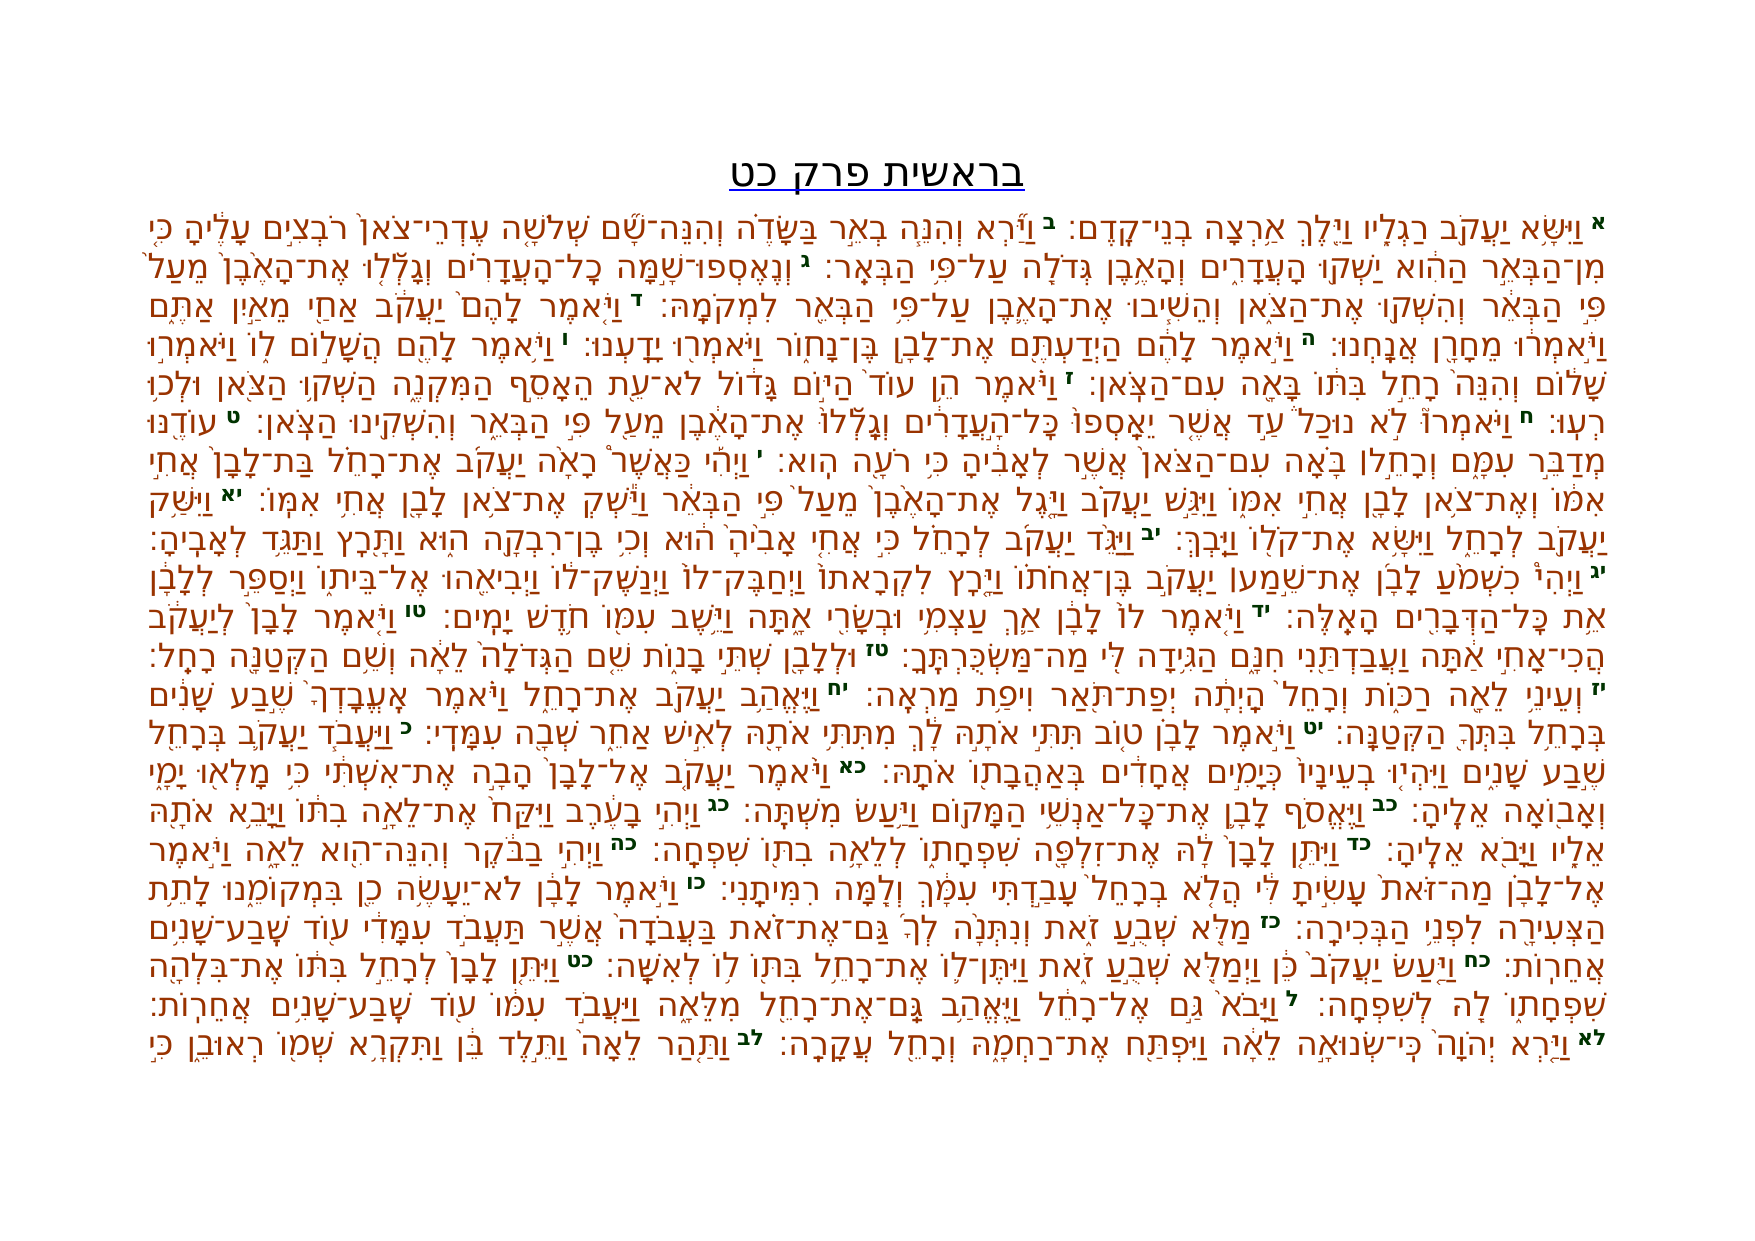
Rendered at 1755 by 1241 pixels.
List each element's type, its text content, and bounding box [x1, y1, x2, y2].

text בראשית פרק כט [148, 148, 1606, 196]
text א וַיִּשָּׂ֥א יַעֲקֹ֖ב רַגְלָ֑יו וַיֵּ֖לֶךְ אַ֥רְצָה בְנֵי־קֶֽדֶם׃ ב וַיַּ֞רְא וְהִנֵּ֧ה בְאֵ֣ר בַּשָּׂדֶ֗ה וְהִנֵּה־שָׁ֞ם שְׁלֹשָׁ֤ה עֶדְרֵי־צֹאן֙ רֹבְצִ֣ים עָלֶ֔יהָ כִּ֚י מִן־הַבְּאֵ֣ר הַהִ֔וא יַשְׁק֖וּ הָעֲדָרִ֑ים וְהָאֶ֥בֶן גְּדֹלָ֖ה עַל־פִּ֥י הַבְּאֵֽר׃ ג וְנֶאֶסְפוּ־שָׁ֣מָּה כׇל־הָעֲדָרִ֗ים וְגָלְﬞל֤וּ אֶת־הָאֶ֙בֶן֙ מֵעַל֙ פִּ֣י הַבְּאֵ֔ר וְהִשְׁק֖וּ אֶת־הַצֹּ֑אן וְהֵשִׁ֧יבוּ אֶת־הָאֶ֛בֶן עַל־פִּ֥י הַבְּאֵ֖ר לִמְקֹמָֽהּ׃ ד וַיֹּ֤אמֶר לָהֶם֙ יַעֲקֹ֔ב אַחַ֖י מֵאַ֣יִן אַתֶּ֑ם וַיֹּ֣אמְר֔וּ מֵחָרָ֖ן אֲנָֽחְנוּ׃ ה וַיֹּ֣אמֶר לָהֶ֔ם הַיְדַעְתֶּ֖ם אֶת־לָבָ֣ן בֶּן־נָח֑וֹר וַיֹּאמְר֖וּ יָדָֽעְנוּ׃ ו וַיֹּ֥אמֶר לָהֶ֖ם הֲשָׁל֣וֹם ל֑וֹ וַיֹּאמְר֣וּ שָׁל֔וֹם וְהִנֵּה֙ רָחֵ֣ל בִּתּ֔וֹ בָּאָ֖ה עִם־הַצֹּֽאן׃ ז וַיֹּ֗אמֶר הֵ֥ן עוֹד֙ הַיּ֣וֹם גָּד֔וֹל לֹא־עֵ֖ת הֵאָסֵ֣ף הַמִּקְנֶ֑ה הַשְׁק֥וּ הַצֹּ֖אן וּלְכ֥וּ רְעֽוּ׃ ח וַיֹּאמְרוּ֮ לֹ֣א נוּכַל֒ עַ֣ד אֲשֶׁ֤ר יֵאָֽסְפוּ֙ כׇּל־הָ֣עֲדָרִ֔ים וְגָֽלְﬞלוּ֙ אֶת־הָאֶ֔בֶן מֵעַ֖ל פִּ֣י הַבְּאֵ֑ר וְהִשְׁקִ֖ינוּ הַצֹּֽאן׃ ט עוֹדֶ֖נּוּ מְדַבֵּ֣ר עִמָּ֑ם וְרָחֵ֣ל׀ בָּ֗אָה עִם־הַצֹּאן֙ אֲשֶׁ֣ר לְאָבִ֔יהָ כִּ֥י רֹעָ֖ה הִֽוא׃ י וַיְהִ֡י כַּאֲשֶׁר֩ רָאָ֨ה יַעֲקֹ֜ב אֶת־רָחֵ֗ל בַּת־לָבָן֙ אֲחִ֣י אִמּ֔וֹ וְאֶת־צֹ֥אן לָבָ֖ן אֲחִ֣י אִמּ֑וֹ וַיִּגַּ֣שׁ יַעֲקֹ֗ב וַיָּ֤גֶל אֶת־הָאֶ֙בֶן֙ מֵעַל֙ פִּ֣י הַבְּאֵ֔ר וַיַּ֕שְׁקְ אֶת־צֹ֥אן לָבָ֖ן אֲחִ֥י אִמּֽוֹ׃ יא וַיִּשַּׁ֥ק יַעֲקֹ֖ב לְרָחֵ֑ל וַיִּשָּׂ֥א אֶת־קֹל֖וֹ וַיֵּֽבְךְּ׃ יב וַיַּגֵּ֨ד יַעֲקֹ֜ב לְרָחֵ֗ל כִּ֣י אֲחִ֤י אָבִ֙יהָ֙ ה֔וּא וְכִ֥י בֶן־רִבְקָ֖ה ה֑וּא וַתָּ֖רׇץ וַתַּגֵּ֥ד לְאָבִֽיהָ׃ יג וַיְהִי֩ כִשְׁמֹ֨עַ לָבָ֜ן אֶת־שֵׁ֣מַע׀ יַעֲקֹ֣ב בֶּן־אֲחֹת֗וֹ וַיָּ֤רׇץ לִקְרָאתוֹ֙ וַיְחַבֶּק־לוֹ֙ וַיְנַשֶּׁק־ל֔וֹ וַיְבִיאֵ֖הוּ אֶל־בֵּית֑וֹ וַיְסַפֵּ֣ר לְלָבָ֔ן אֵ֥ת כׇּל־הַדְּבָרִ֖ים הָאֵֽלֶּה׃ יד וַיֹּ֤אמֶר לוֹ֙ לָבָ֔ן אַ֛ךְ עַצְמִ֥י וּבְשָׂרִ֖י אָ֑תָּה וַיֵּ֥שֶׁב עִמּ֖וֹ חֹ֥דֶשׁ יָמִֽים׃ טו וַיֹּ֤אמֶר לָבָן֙ לְיַעֲקֹ֔ב הֲכִי־אָחִ֣י אַ֔תָּה וַעֲבַדְתַּ֖נִי חִנָּ֑ם הַגִּ֥ידָה לִּ֖י מַה־מַּשְׂכֻּרְתֶּֽךָ׃ טז וּלְלָבָ֖ן שְׁתֵּ֣י בָנ֑וֹת שֵׁ֤ם הַגְּדֹלָה֙ לֵאָ֔ה וְשֵׁ֥ם הַקְּטַנָּ֖ה רָחֵֽל׃ יז וְעֵינֵ֥י לֵאָ֖ה רַכּ֑וֹת וְרָחֵל֙ הָֽיְתָ֔ה יְפַת־תֹּ֖אַר וִיפַ֥ת מַרְאֶֽה׃ יח וַיֶּאֱהַ֥ב יַעֲקֹ֖ב אֶת־רָחֵ֑ל וַיֹּ֗אמֶר אֶֽעֱבׇדְךָ֙ שֶׁ֣בַע שָׁנִ֔ים בְּרָחֵ֥ל בִּתְּךָ֖ הַקְּטַנָּֽה׃ יט וַיֹּ֣אמֶר לָבָ֗ן ט֚וֹב תִּתִּ֣י אֹתָ֣הּ לָ֔ךְ מִתִּתִּ֥י אֹתָ֖הּ לְאִ֣ישׁ אַחֵ֑ר שְׁבָ֖ה עִמָּדִֽי׃ כ וַיַּעֲבֹ֧ד יַעֲקֹ֛ב בְּרָחֵ֖ל שֶׁ֣בַע שָׁנִ֑ים וַיִּהְי֤וּ בְעֵינָיו֙ כְּיָמִ֣ים אֲחָדִ֔ים בְּאַהֲבָת֖וֹ אֹתָֽהּ׃ כא וַיֹּ֨אמֶר יַעֲקֹ֤ב אֶל־לָבָן֙ הָבָ֣ה אֶת־אִשְׁתִּ֔י כִּ֥י מָלְא֖וּ יָמָ֑י וְאָב֖וֹאָה אֵלֶֽיהָ׃ כב וַיֶּאֱסֹ֥ף לָבָ֛ן אֶת־כׇּל־אַנְשֵׁ֥י הַמָּק֖וֹם וַיַּ֥עַשׂ מִשְׁתֶּֽה׃ כג וַיְהִ֣י בָעֶ֔רֶב וַיִּקַּח֙ אֶת־לֵאָ֣ה בִתּ֔וֹ וַיָּבֵ֥א אֹתָ֖הּ אֵלָ֑יו וַיָּבֹ֖א אֵלֶֽיהָ׃ כד וַיִּתֵּ֤ן לָבָן֙ לָ֔הּ אֶת־זִלְפָּ֖ה שִׁפְחָת֑וֹ לְלֵאָ֥ה בִתּ֖וֹ שִׁפְחָֽה׃ כה וַיְהִ֣י בַבֹּ֔קֶר וְהִנֵּה־הִ֖וא לֵאָ֑ה וַיֹּ֣אמֶר אֶל־לָבָ֗ן מַה־זֹּאת֙ עָשִׂ֣יתָ לִּ֔י הֲלֹ֤א בְרָחֵל֙ עָבַ֣דְתִּי עִמָּ֔ךְ וְלָ֖מָּה רִמִּיתָֽנִי׃ כו וַיֹּ֣אמֶר לָבָ֔ן לֹא־יֵעָשֶׂ֥ה כֵ֖ן בִּמְקוֹמֵ֑נוּ לָתֵ֥ת הַצְּעִירָ֖ה לִפְנֵ֥י הַבְּכִירָֽה׃ כז מַלֵּ֖א שְׁבֻ֣עַ זֹ֑את וְנִתְּנָ֨ה לְךָ֜ גַּם־אֶת־זֹ֗את בַּעֲבֹדָה֙ אֲשֶׁ֣ר תַּעֲבֹ֣ד עִמָּדִ֔י ע֖וֹד שֶֽׁבַע־שָׁנִ֥ים אֲחֵרֽוֹת׃ כח וַיַּ֤עַשׂ יַעֲקֹב֙ כֵּ֔ן וַיְמַלֵּ֖א שְׁבֻ֣עַ זֹ֑את וַיִּתֶּן־ל֛וֹ אֶת־רָחֵ֥ל בִּתּ֖וֹ ל֥וֹ לְאִשָּֽׁה׃ כט וַיִּתֵּ֤ן לָבָן֙ לְרָחֵ֣ל בִּתּ֔וֹ אֶת־בִּלְהָ֖ה שִׁפְחָת֑וֹ לָ֖הּ לְשִׁפְחָֽה׃ ל וַיָּבֹא֙ גַּ֣ם אֶל־רָחֵ֔ל וַיֶּאֱהַ֥ב גַּֽם־אֶת־רָחֵ֖ל מִלֵּאָ֑ה וַיַּעֲבֹ֣ד עִמּ֔וֹ ע֖וֹד שֶֽׁבַע־שָׁנִ֥ים אֲחֵרֽוֹת׃ לא וַיַּ֤רְא יְהֹוָה֙ כִּֽי־שְׂנוּאָ֣ה לֵאָ֔ה וַיִּפְתַּ֖ח אֶת־רַחְמָ֑הּ וְרָחֵ֖ל עֲקָרָֽה׃ לב וַתַּ֤הַר לֵאָה֙ וַתֵּ֣לֶד בֵּ֔ן וַתִּקְרָ֥א שְׁמ֖וֹ רְאוּבֵ֑ן כִּ֣י [148, 209, 1606, 1063]
